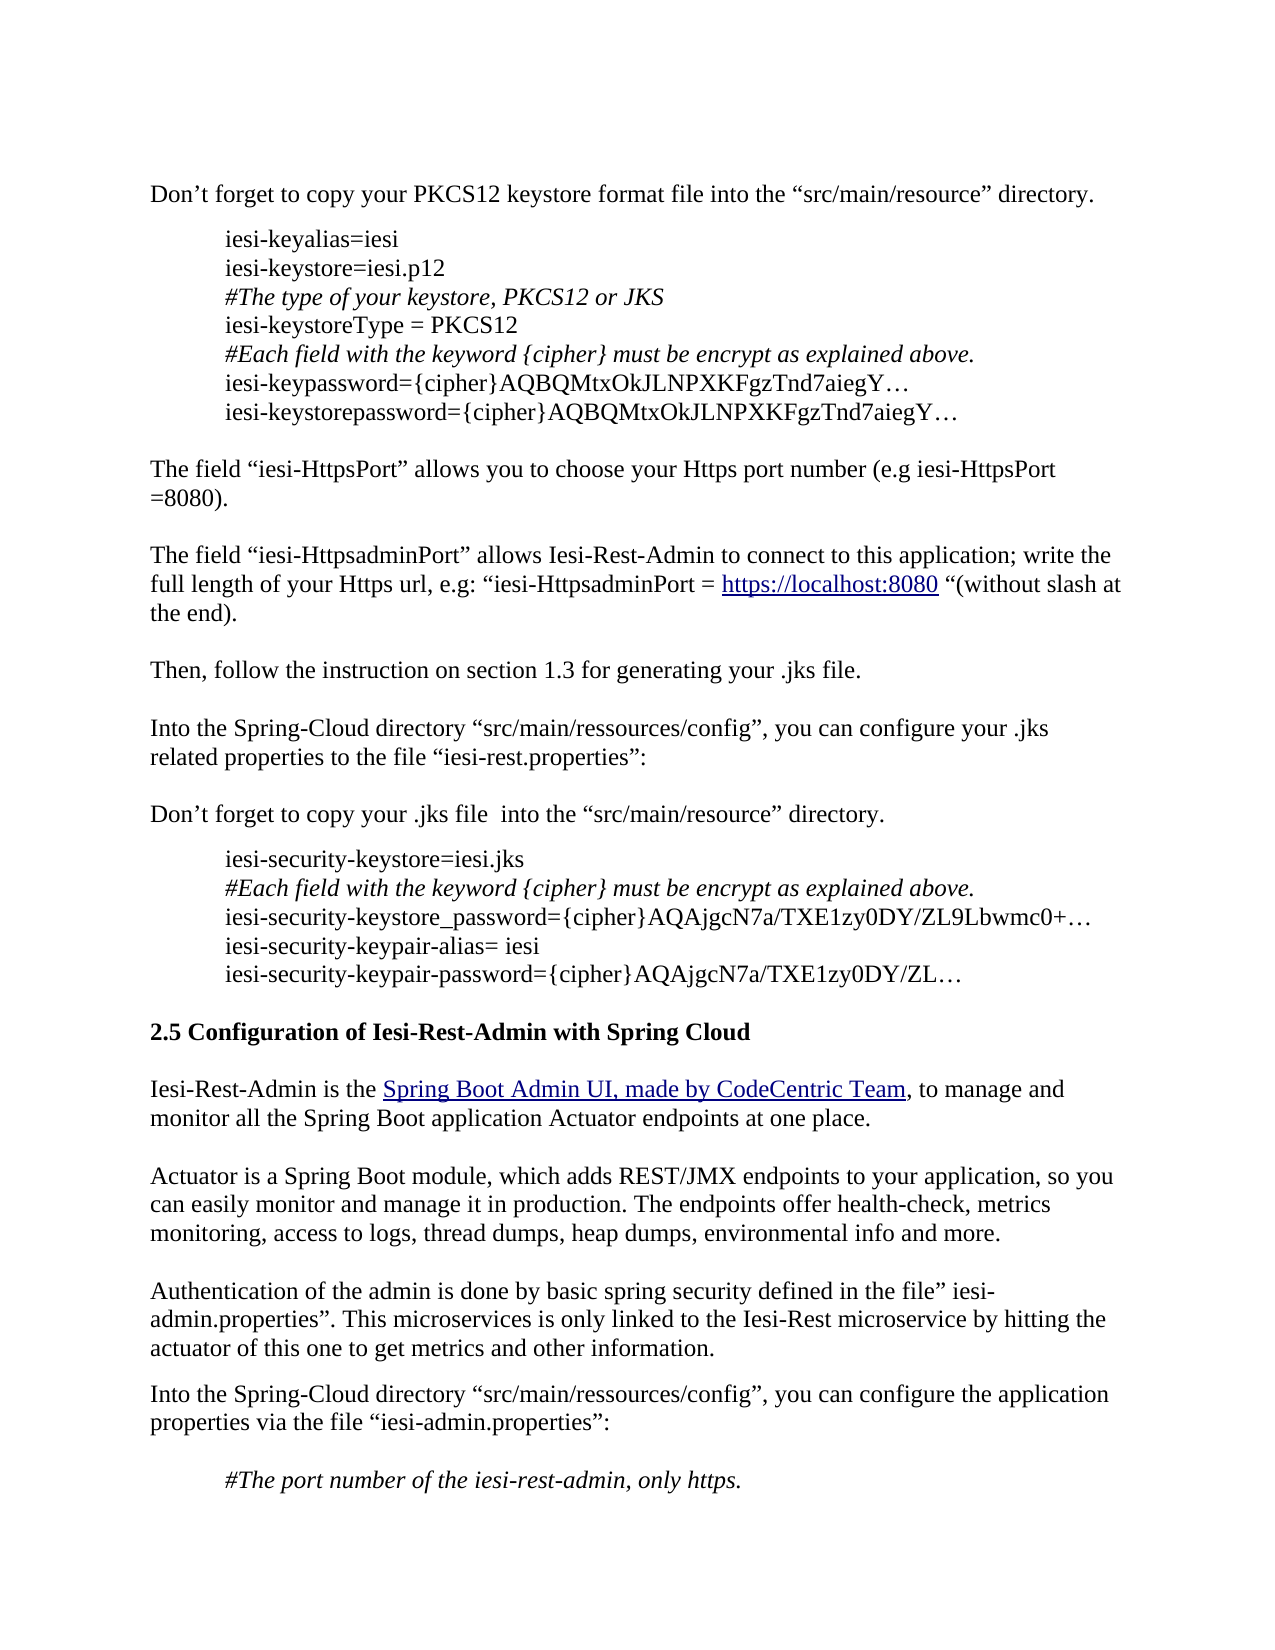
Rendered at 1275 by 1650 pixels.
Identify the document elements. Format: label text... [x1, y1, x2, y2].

text iesi-keystore=iesi.p12 [225, 253, 1125, 282]
text #Each field with the keyword {cipher} must be encrypt as explained above. [225, 339, 1125, 368]
text Iesi-Rest-Admin is the Spring Boot Admin UI, made by CodeCentric Team, to manage and monitor all the Spring Boot application Actuator endpoints at one place. [150, 1074, 1125, 1132]
text iesi-security-keystore_password={cipher}AQAjgcN7a/TXE1zy0DY/ZL9Lbwmc0+… [225, 902, 1125, 931]
text Don’t forget to copy your .jks file into the “src/main/resource” directory. [150, 799, 1125, 828]
text Don’t forget to copy your PKCS12 keystore format file into the “src/main/resource” directory. [150, 179, 1125, 207]
text The field “iesi-HttpsPort” allows you to choose your Https port number (e.g iesi-HttpsPort =8080). [150, 454, 1125, 512]
text iesi-security-keystore=iesi.jks [225, 844, 1125, 873]
text Actuator is a Spring Boot module, which adds REST/JMX endpoints to your application, so you can easily monitor and manage it in production. The endpoints offer health-check, metrics monitoring, access to logs, thread dumps, heap dumps, environmental info and more. [150, 1161, 1125, 1247]
text Then, follow the instruction on section 1.3 for generating your .jks file. [150, 655, 1125, 684]
text iesi-security-keypair-alias= iesi [225, 931, 1125, 959]
text #Each field with the keyword {cipher} must be encrypt as explained above. [225, 873, 1125, 902]
text iesi-keypassword={cipher}AQBQMtxOkJLNPXKFgzTnd7aiegY… [225, 368, 1125, 397]
text 2.5 Configuration of Iesi-Rest-Admin with Spring Cloud [150, 1017, 1125, 1046]
text iesi-security-keypair-password={cipher}AQAjgcN7a/TXE1zy0DY/ZL… [225, 959, 1125, 988]
text iesi-keyalias=iesi [225, 224, 1125, 253]
text Into the Spring-Cloud directory “src/main/ressources/config”, you can configure your .jks related properties to the file “iesi-rest.properties”: [150, 713, 1125, 770]
text Authentication of the admin is done by basic spring security defined in the file” iesi-admin.properties”. This microservices is only linked to the Iesi-Rest microservice by hitting the actuator of this one to get metrics and other information. [150, 1276, 1125, 1362]
text #The port number of the iesi-rest-admin, only https. [150, 1465, 1125, 1494]
text iesi-keystorepassword={cipher}AQBQMtxOkJLNPXKFgzTnd7aiegY… [225, 397, 1125, 425]
text Into the Spring-Cloud directory “src/main/ressources/config”, you can configure the application properties via the file “iesi-admin.properties”: [150, 1379, 1125, 1436]
text The field “iesi-HttpsadminPort” allows Iesi-Rest-Admin to connect to this application; write the full length of your Https url, e.g: “iesi-HttpsadminPort = https://localhost:8080 “(without slash at the end). [150, 540, 1125, 627]
text #The type of your keystore, PKCS12 or JKS [225, 282, 1125, 310]
text iesi-keystoreType = PKCS12 [225, 310, 1125, 339]
